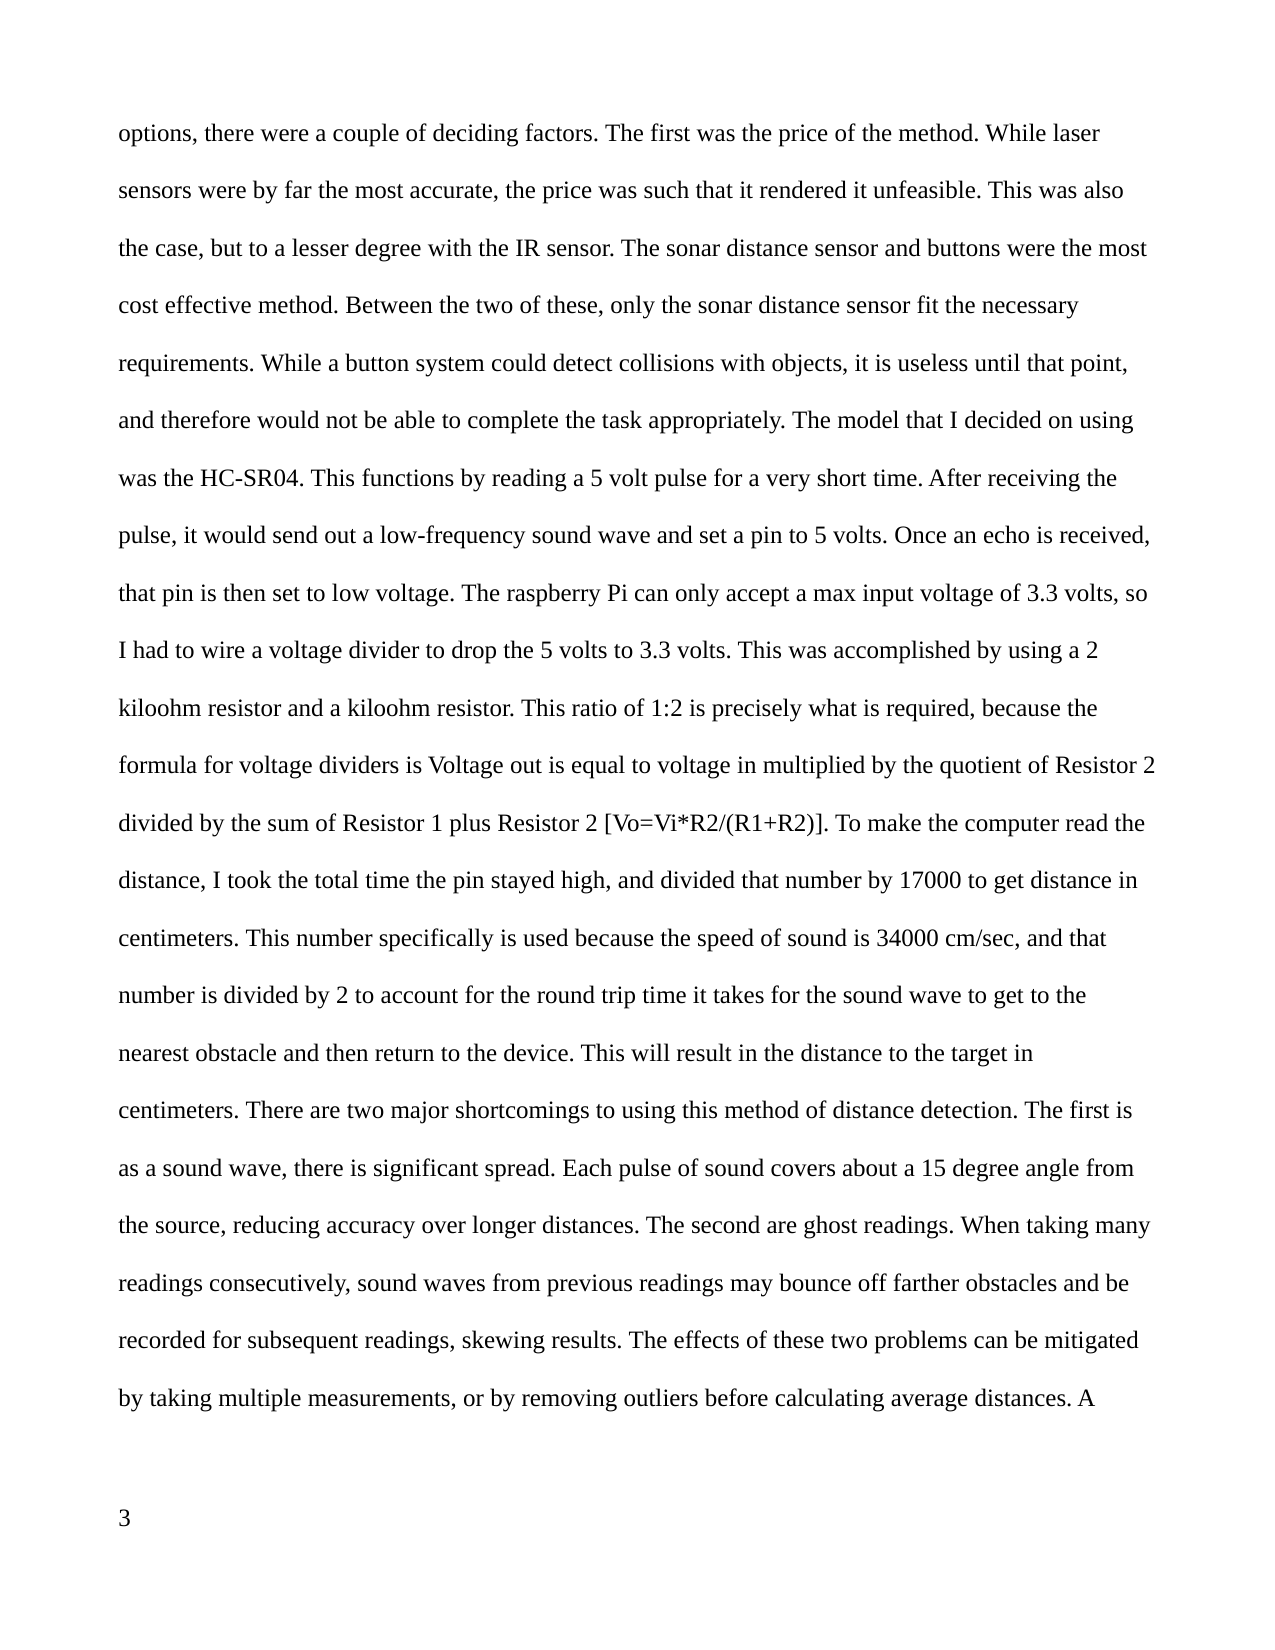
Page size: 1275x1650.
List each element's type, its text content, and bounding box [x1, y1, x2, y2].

text options, there were a couple of deciding factors. The first was the price of the method. While laser sensors were by far the most accurate, the price was such that it rendered it unfeasible. This was also the case, but to a lesser degree with the IR sensor. The sonar distance sensor and buttons were the most cost effective method. Between the two of these, only the sonar distance sensor fit the necessary requirements. While a button system could detect collisions with objects, it is useless until that point, and therefore would not be able to complete the task appropriately. The model that I decided on using was the HC-SR04. This functions by reading a 5 volt pulse for a very short time. After receiving the pulse, it would send out a low-frequency sound wave and set a pin to 5 volts. Once an echo is received, that pin is then set to low voltage. The raspberry Pi can only accept a max input voltage of 3.3 volts, so I had to wire a voltage divider to drop the 5 volts to 3.3 volts. This was accomplished by using a 2 kiloohm resistor and a kiloohm resistor. This ratio of 1:2 is precisely what is required, because the formula for voltage dividers is Voltage out is equal to voltage in multiplied by the quotient of Resistor 2 divided by the sum of Resistor 1 plus Resistor 2 [Vo=Vi*R2/(R1+R2)]. To make the computer read the distance, I took the total time the pin stayed high, and divided that number by 17000 to get distance in centimeters. This number specifically is used because the speed of sound is 34000 cm/sec, and that number is divided by 2 to account for the round trip time it takes for the sound wave to get to the nearest obstacle and then return to the device. This will result in the distance to the target in centimeters. There are two major shortcomings to using this method of distance detection. The first is as a sound wave, there is significant spread. Each pulse of sound covers about a 15 degree angle from the source, reducing accuracy over longer distances. The second are ghost readings. When taking many readings consecutively, sound waves from previous readings may bounce off farther obstacles and be recorded for subsequent readings, skewing results. The effects of these two problems can be mitigated by taking multiple measurements, or by removing outliers before calculating average distances. A [118, 118, 1157, 1412]
